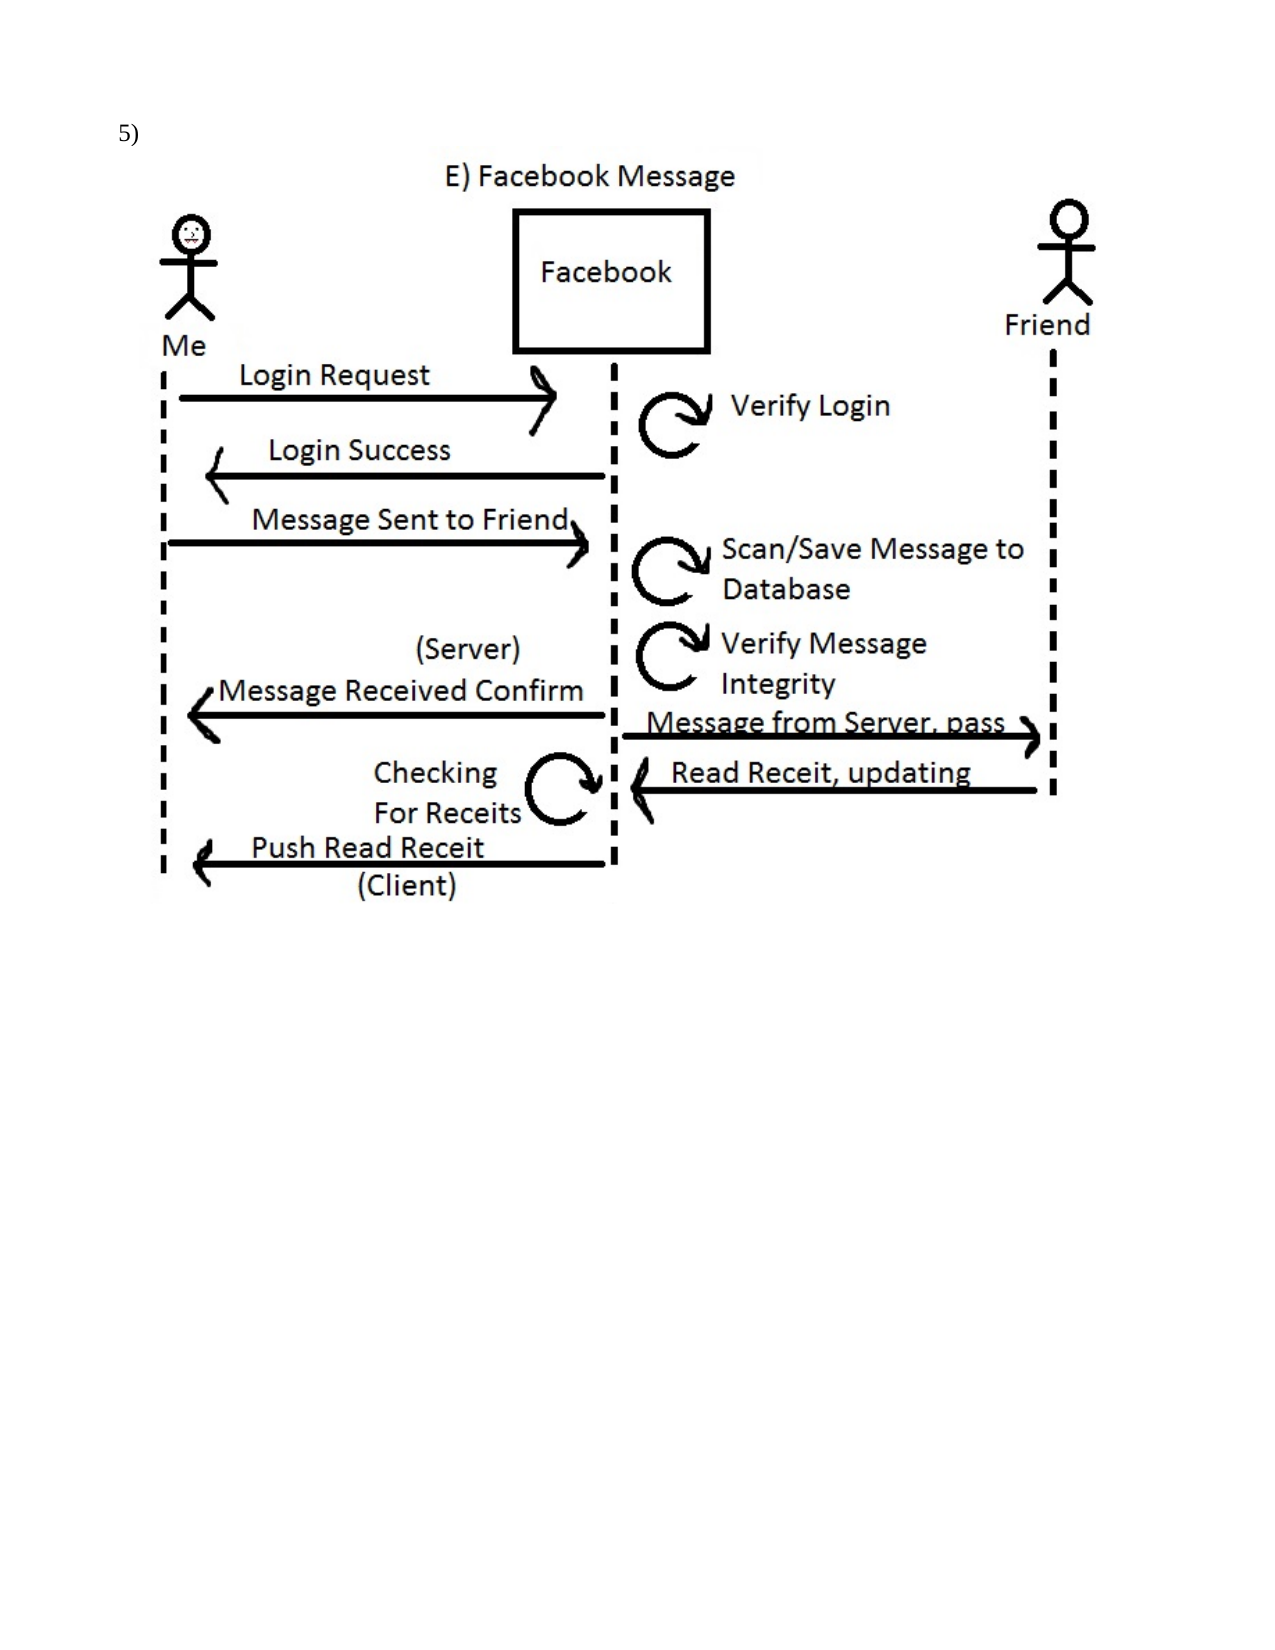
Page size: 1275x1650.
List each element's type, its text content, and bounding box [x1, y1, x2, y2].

text 5) [118, 118, 1157, 146]
picture [118, 146, 1157, 904]
